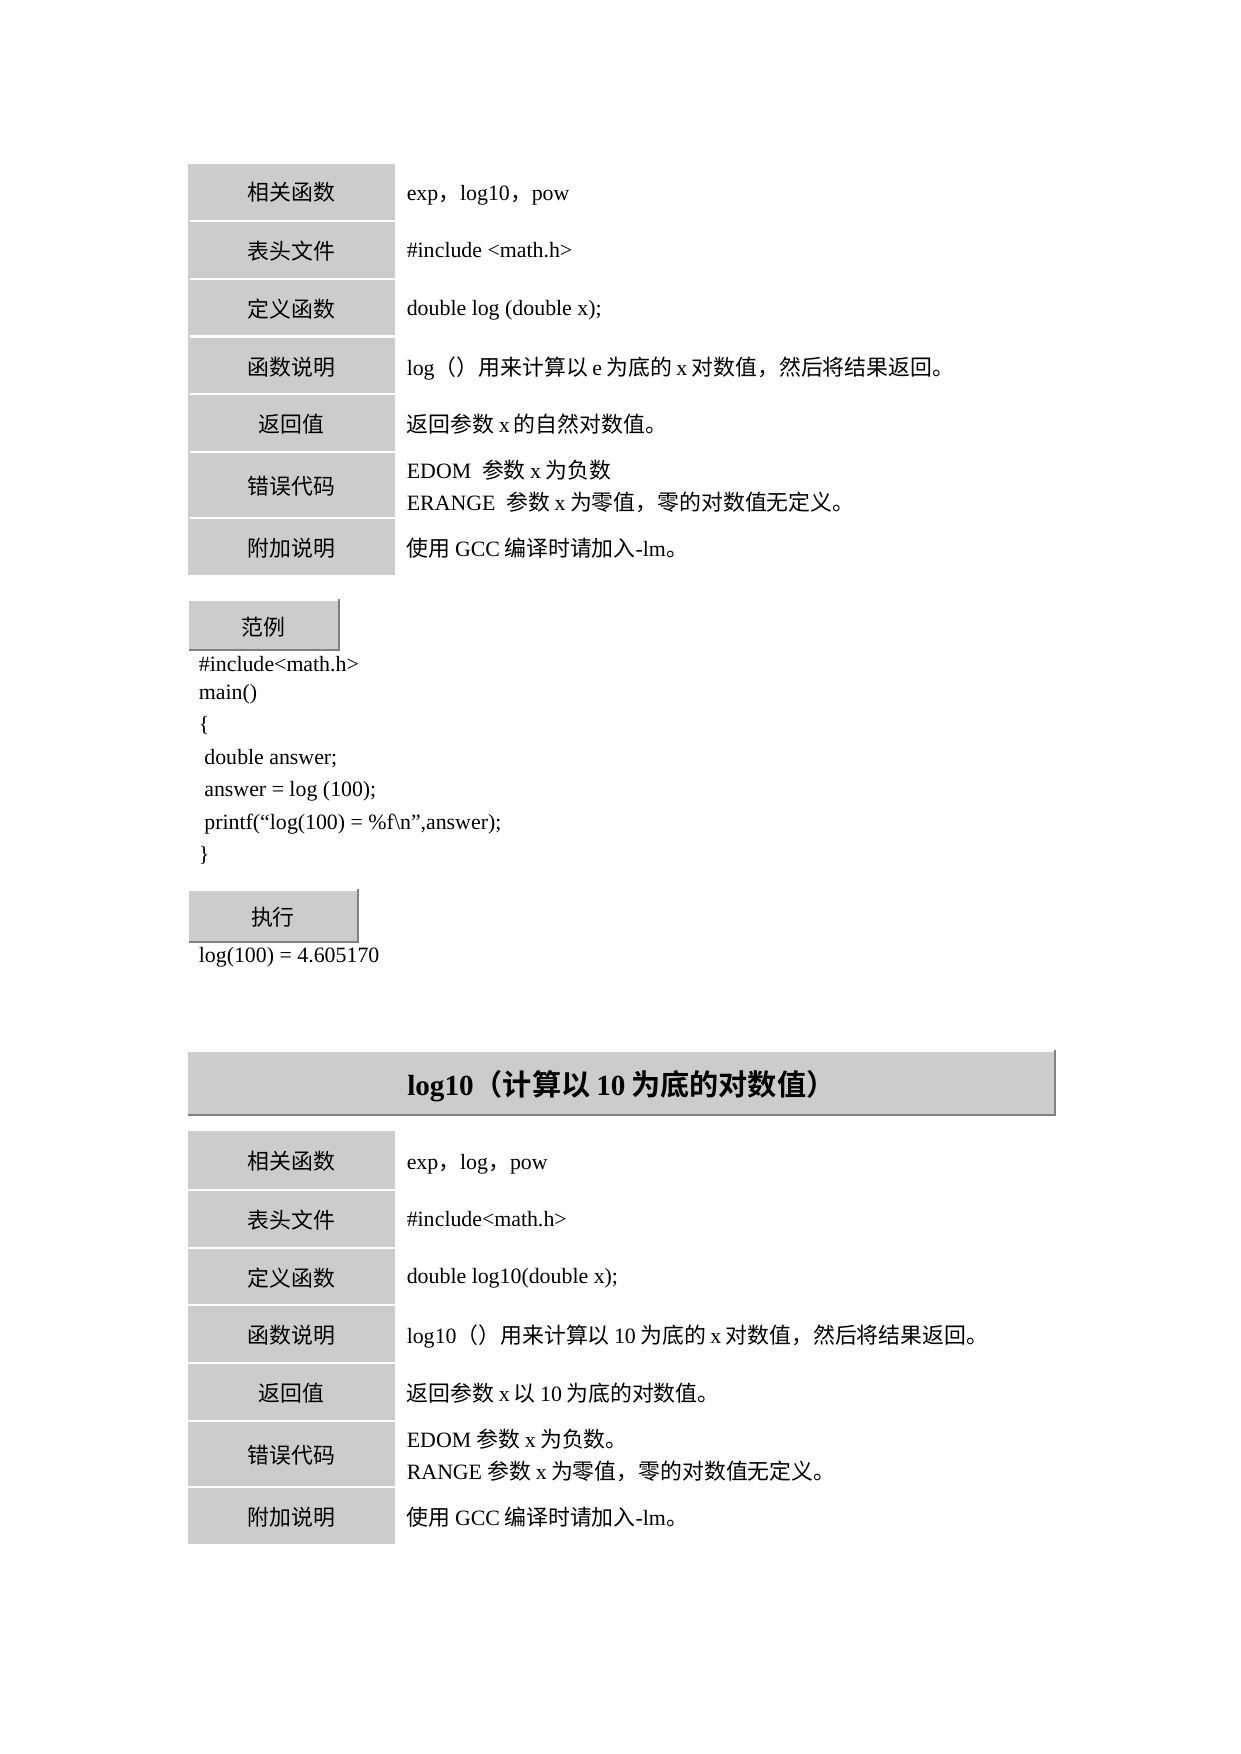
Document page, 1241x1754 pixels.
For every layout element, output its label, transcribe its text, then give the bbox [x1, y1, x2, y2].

table_cell 相关函数 [188, 164, 395, 220]
table_cell 附加说明 [188, 517, 395, 575]
table_cell #include <math.h> [395, 220, 1055, 278]
table_cell 返回值 [188, 1364, 395, 1420]
table_cell exp，log10，pow [395, 162, 1055, 220]
table_cell 执行 [189, 891, 357, 941]
table_cell 返回参数x以10为底的对数值。 [395, 1362, 1055, 1420]
table_cell [188, 1116, 1055, 1131]
table_cell double log10(double x); [395, 1247, 1055, 1304]
table_cell 定义函数 [188, 1249, 395, 1304]
table_cell [188, 575, 1055, 599]
table_cell #include<math.h> [395, 1189, 1055, 1247]
table_cell 表头文件 [188, 220, 395, 278]
table_cell EDOM 参数x为负数 ERANGE 参数x为零值，零的对数值无定义。 [395, 451, 1055, 517]
table_cell 定义函数 [188, 278, 395, 335]
table_cell #include<math.h> main() { double answer; answer = log (100); printf(“log(100) = %f\n”,answer); } [188, 649, 1055, 889]
table_cell [359, 889, 1055, 941]
table_cell log(100) = 4.605170 [188, 941, 1055, 985]
table_cell EDOM 参数x为负数。 RANGE 参数x为零值，零的对数值无定义。 [395, 1420, 1055, 1486]
table_cell double log (double x); [395, 278, 1055, 335]
table_cell 附加说明 [188, 1488, 395, 1544]
table_cell exp，log，pow [395, 1131, 1055, 1189]
table_cell 范例 [189, 601, 338, 649]
table_cell log（）用来计算以e为底的x对数值，然后将结果返回。 [395, 335, 1055, 393]
table_header log10（计算以10为底的对数值） [188, 1052, 1054, 1114]
table_cell 错误代码 [188, 1422, 395, 1486]
table_cell [340, 599, 1055, 649]
table_cell 表头文件 [188, 1191, 395, 1247]
table_cell 使用GCC编译时请加入-lm。 [395, 1486, 1055, 1544]
table_cell [188, 1544, 1055, 1568]
table_cell 返回参数x的自然对数值。 [395, 393, 1055, 451]
table_cell 返回值 [188, 393, 395, 451]
table_cell log10（）用来计算以10为底的x对数值，然后将结果返回。 [395, 1304, 1055, 1362]
table_cell 错误代码 [188, 451, 395, 517]
table_cell 使用GCC编译时请加入-lm。 [395, 517, 1055, 575]
table_cell 相关函数 [188, 1131, 395, 1189]
table_cell 函数说明 [188, 1306, 395, 1362]
table_cell 函数说明 [188, 335, 395, 393]
